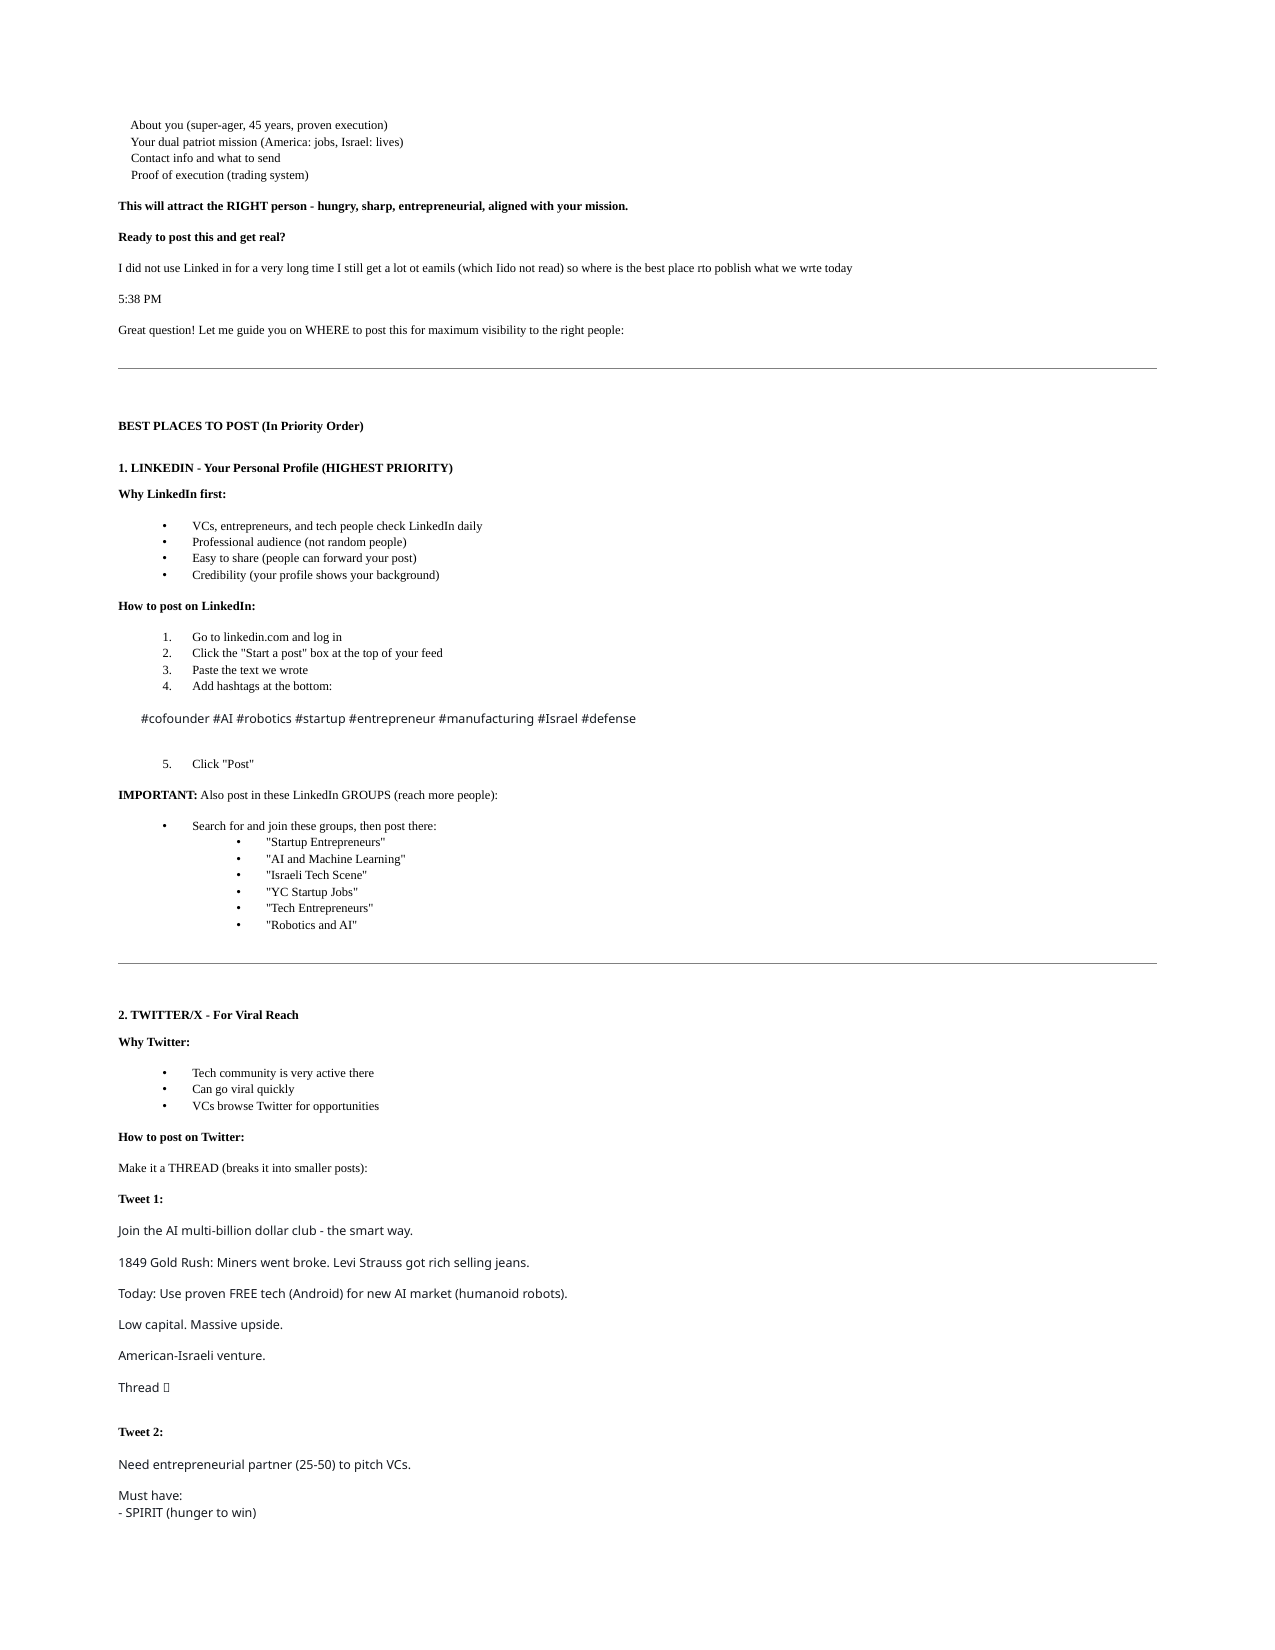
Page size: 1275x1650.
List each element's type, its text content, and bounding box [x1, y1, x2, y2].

list "AI and Machine Learning" [236, 852, 1157, 866]
text Why Twitter: [118, 1034, 1157, 1049]
text #cofounder #AI #robotics #startup #entrepreneur #manufacturing #Israel #defense [118, 710, 1157, 727]
text Great question! Let me guide you on WHERE to post this for maximum visibility to the right people: [118, 323, 1157, 337]
text Low capital. Massive upside. [118, 1316, 1157, 1333]
list Go to linkedin.com and log in [162, 630, 1157, 644]
text 5:38 PM [118, 292, 1157, 306]
list "Robotics and AI" [236, 917, 1157, 932]
list "Startup Entrepreneurs" [236, 835, 1157, 849]
list "YC Startup Jobs" [236, 884, 1157, 899]
list Click the "Start a post" box at the top of your feed [162, 646, 1157, 661]
list Tech community is very active there [162, 1065, 1157, 1080]
text ✅ About you (super-ager, 45 years, proven execution) ✅ Your dual patriot mission (America: jobs, Israel: lives) ✅ Contact info and what to send ✅ Proof of execution (trading system) [118, 118, 1157, 182]
list VCs browse Twitter for opportunities [162, 1098, 1157, 1113]
text Today: Use proven FREE tech (Android) for new AI market (humanoid robots). [118, 1285, 1157, 1302]
list Add hashtags at the bottom: [162, 679, 1157, 693]
text Tweet 1: [118, 1191, 1157, 1206]
list "Israeli Tech Scene" [236, 868, 1157, 882]
subtitle 1. LINKEDIN - Your Personal Profile (HIGHEST PRIORITY) [118, 460, 1157, 475]
list Can go viral quickly [162, 1082, 1157, 1096]
text Make it a THREAD (breaks it into smaller posts): [118, 1160, 1157, 1175]
text - SPIRIT (hunger to win) [118, 1504, 1157, 1522]
list Click "Post" [162, 757, 1157, 771]
text This will attract the RIGHT person - hungry, sharp, entrepreneurial, aligned with your mission. [118, 198, 1157, 213]
list Paste the text we wrote [162, 663, 1157, 677]
subtitle BEST PLACES TO POST (In Priority Order) [118, 419, 1157, 433]
text Why LinkedIn first: [118, 487, 1157, 502]
text Need entrepreneurial partner (25-50) to pitch VCs. [118, 1456, 1157, 1473]
list Search for and join these groups, then post there: [162, 819, 1157, 833]
text IMPORTANT: Also post in these LinkedIn GROUPS (reach more people): [118, 788, 1157, 802]
text Join the AI multi-billion dollar club - the smart way. [118, 1222, 1157, 1239]
text Ready to post this and get real? 🚀 [118, 229, 1157, 244]
list Professional audience (not random people) [162, 535, 1157, 549]
list "Tech Entrepreneurs" [236, 901, 1157, 915]
list Credibility (your profile shows your background) [162, 568, 1157, 582]
text How to post on LinkedIn: [118, 599, 1157, 613]
text American-Israeli venture. [118, 1347, 1157, 1364]
text Tweet 2: [118, 1425, 1157, 1439]
list VCs, entrepreneurs, and tech people check LinkedIn daily [162, 518, 1157, 533]
text I did not use Linked in for a very long time I still get a lot ot eamils (which Iido not read) so where is the best place rto poblish what we wrte today [118, 261, 1157, 275]
text 1849 Gold Rush: Miners went broke. Levi Strauss got rich selling jeans. [118, 1254, 1157, 1271]
text How to post on Twitter: [118, 1129, 1157, 1144]
text Thread 🧵 [118, 1379, 1157, 1396]
list Easy to share (people can forward your post) [162, 551, 1157, 566]
text Must have: [118, 1487, 1157, 1504]
subtitle 2. TWITTER/X - For Viral Reach [118, 1007, 1157, 1022]
